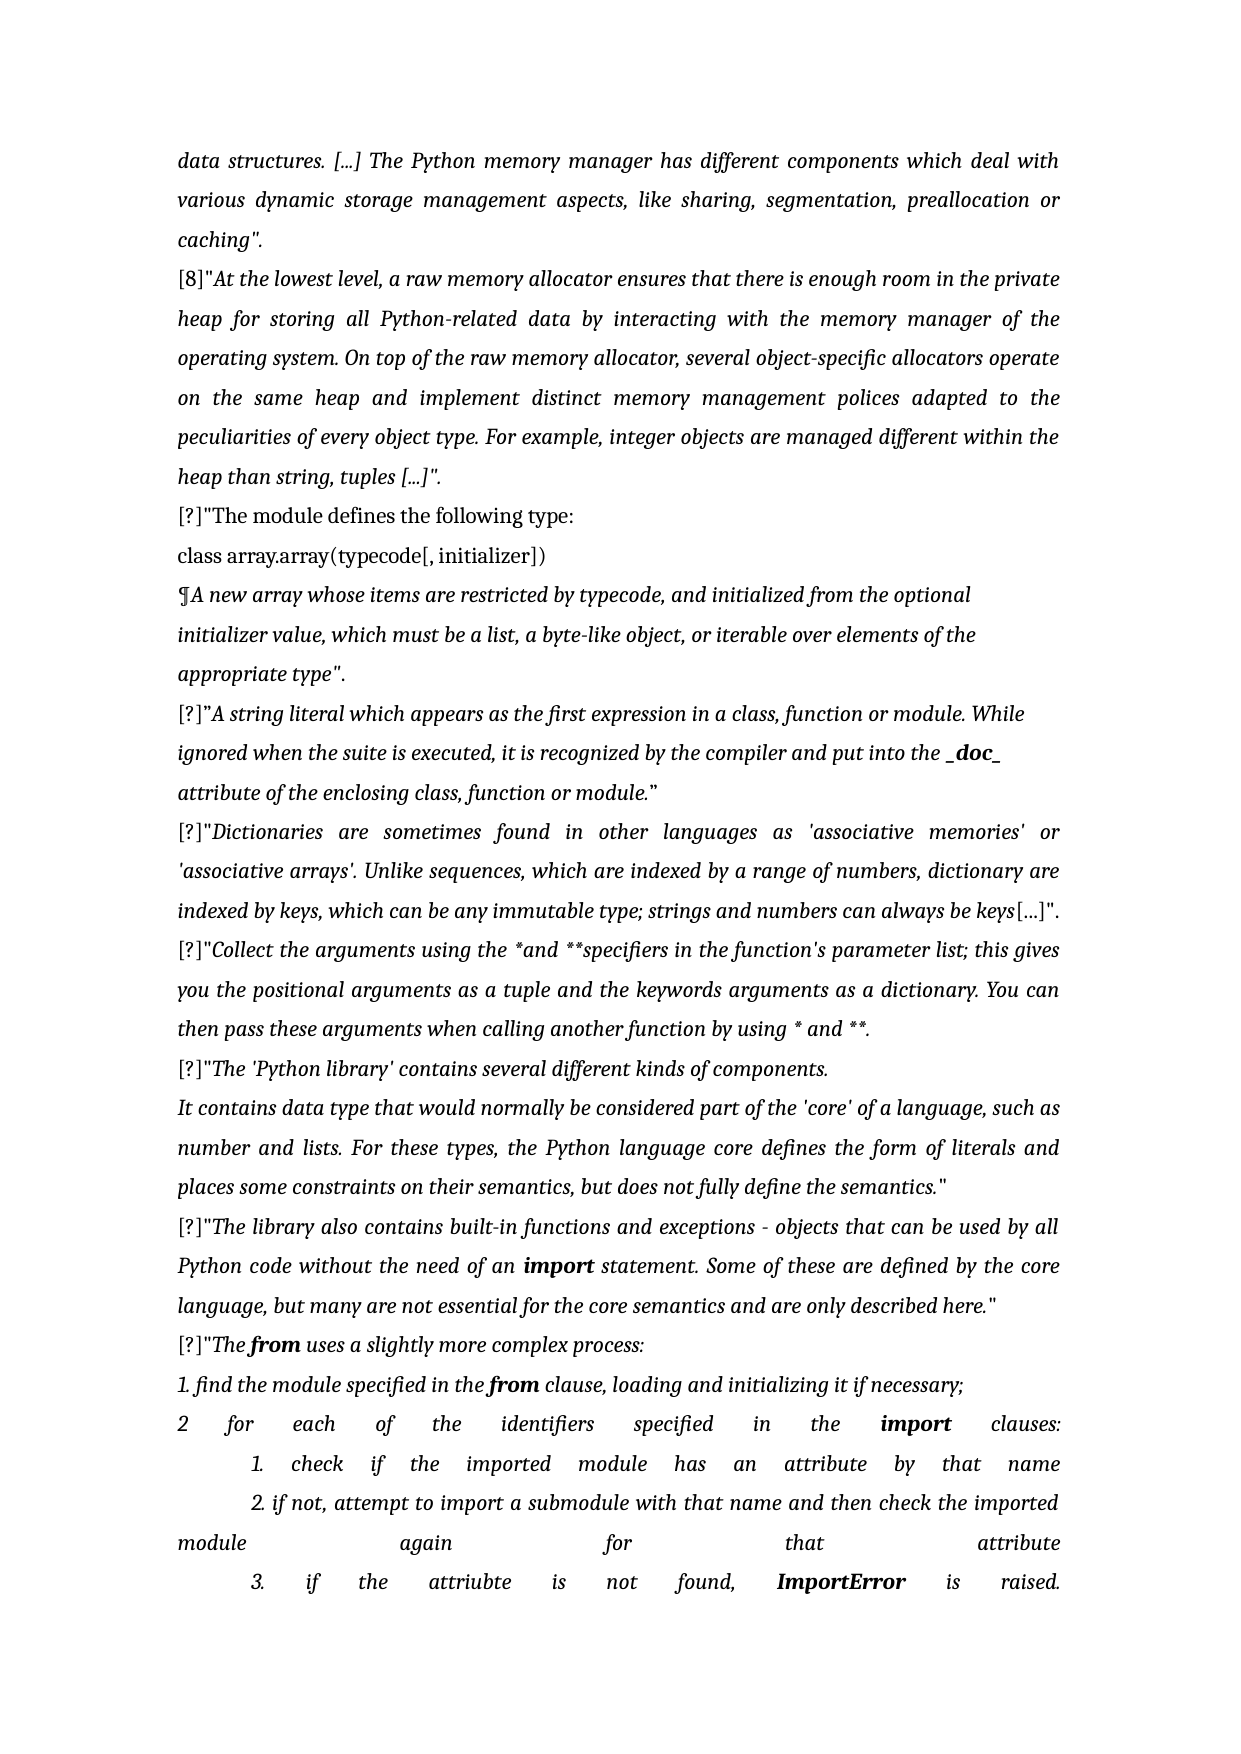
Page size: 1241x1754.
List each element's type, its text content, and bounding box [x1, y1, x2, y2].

text It contains data type that would normally be considered part of the 'core' of a language, such as number and lists. For these types, the Python language core defines the form of literals and places some constraints on their semantics, but does not fully define the semantics." [177, 1095, 1063, 1200]
text ¶A new array whose items are restricted by typecode, and initialized from the optional initializer value, which must be a list, a byte-like object, or iterable over elements of the appropriate type". [177, 582, 1063, 687]
text [?]"Collect the arguments using the *and **specifiers in the function's parameter list; this gives you the positional arguments as a tuple and the keywords arguments as a dictionary. You can then pass these arguments when calling another function by using * and **. [177, 937, 1063, 1042]
text 2 for each of the identifiers specified in the import clauses: 1. check if the imported module has an attribute by that name 2. if not, attempt to import a submodule with that name and then check the imported module again for that attribute 3. if the attriubte is not found, ImportError is raised. [177, 1411, 1063, 1595]
text [?]"The 'Python library' contains several different kinds of components. [177, 1056, 1063, 1082]
text 1. find the module specified in the from clause, loading and initializing it if necessary; [177, 1371, 1063, 1398]
text data structures. [...] The Python memory manager has different components which deal with various dynamic storage management aspects, like sharing, segmentation, preallocation or caching". [177, 148, 1063, 253]
text [?]"The module defines the following type: [177, 503, 1063, 529]
text [?]”A string literal which appears as the first expression in a class, function or module. While ignored when the suite is executed, it is recognized by the compiler and put into the _doc_ attribute of the enclosing class, function or module.” [177, 700, 1063, 806]
text [8]"At the lowest level, a raw memory allocator ensures that there is enough room in the private heap for storing all Python-related data by interacting with the memory manager of the operating system. On top of the raw memory allocator, several object-specific allocators operate on the same heap and implement distinct memory management polices adapted to the peculiarities of every object type. For example, integer objects are managed different within the heap than string, tuples [...]". [177, 266, 1063, 490]
text [?]"The from uses a slightly more complex process: [177, 1332, 1063, 1358]
text class array.array(typecode[, initializer]) [177, 542, 1063, 569]
text [?]"Dictionaries are sometimes found in other languages as 'associative memories' or 'associative arrays'. Unlike sequences, which are indexed by a range of numbers, dictionary are indexed by keys, which can be any immutable type; strings and numbers can always be keys[...]". [177, 819, 1063, 924]
text [?]"The library also contains built-in functions and exceptions - objects that can be used by all Python code without the need of an import statement. Some of these are defined by the core language, but many are not essential for the core semantics and are only described here." [177, 1213, 1063, 1319]
